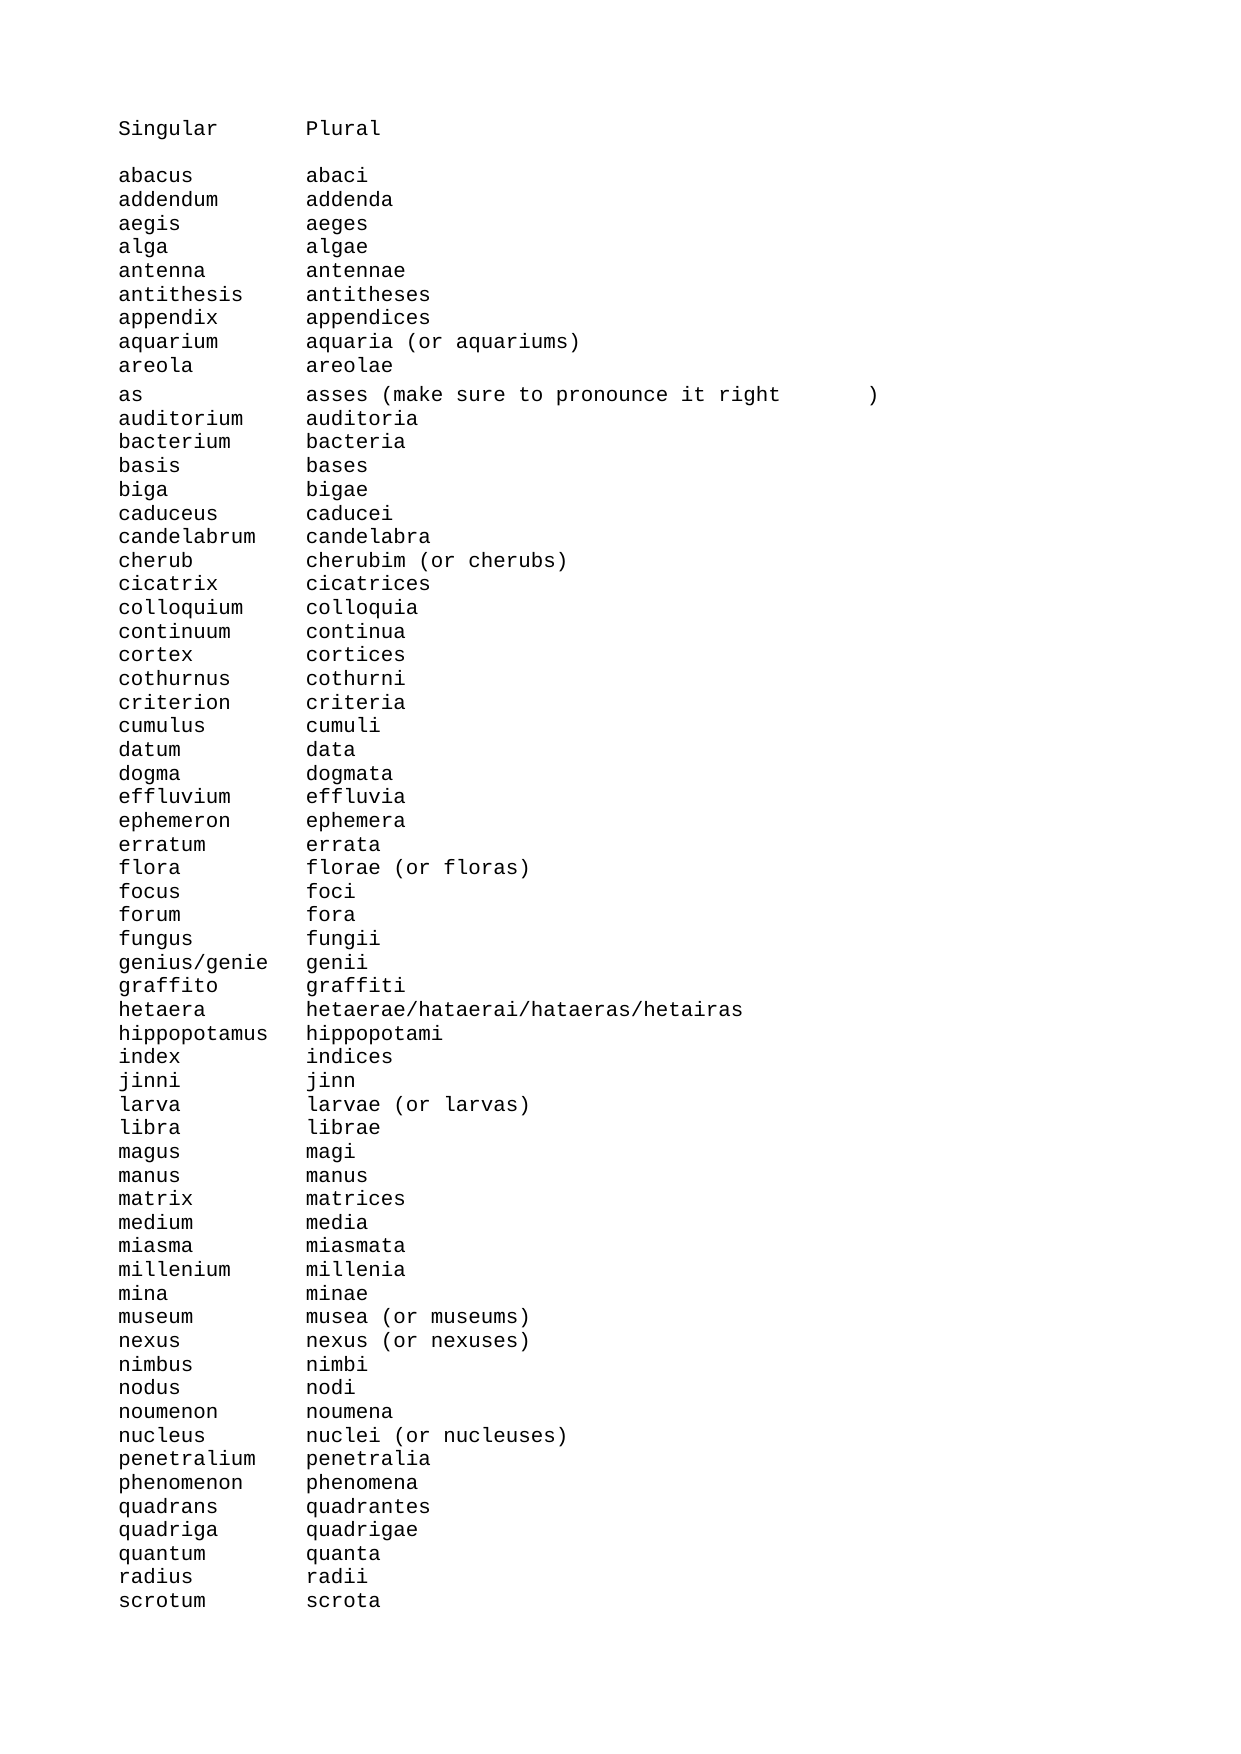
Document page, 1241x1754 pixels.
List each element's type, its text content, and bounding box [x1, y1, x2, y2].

text hetaera hetaerae/hataerai/hataeras/hetairas [118, 999, 1122, 1023]
text as asses (make sure to pronounce it right ) [118, 378, 1122, 408]
text antithesis antitheses [118, 284, 1122, 307]
text matrix matrices [118, 1188, 1122, 1212]
text phenomenon phenomena [118, 1472, 1122, 1496]
text antenna antennae [118, 260, 1122, 284]
text areola areolae [118, 354, 1122, 378]
text nodus nodi [118, 1377, 1122, 1401]
text nexus nexus (or nexuses) [118, 1330, 1122, 1354]
text miasma miasmata [118, 1236, 1122, 1259]
text addendum addenda [118, 189, 1122, 213]
text nimbus nimbi [118, 1354, 1122, 1377]
text effluvium effluvia [118, 786, 1122, 810]
text aquarium aquaria (or aquariums) [118, 331, 1122, 354]
text graffito graffiti [118, 975, 1122, 999]
text cothurnus cothurni [118, 668, 1122, 692]
text aegis aeges [118, 213, 1122, 236]
text caduceus caducei [118, 502, 1122, 526]
text ephemeron ephemera [118, 810, 1122, 833]
text millenium millenia [118, 1259, 1122, 1283]
text quantum quanta [118, 1543, 1122, 1567]
text appendix appendices [118, 307, 1122, 331]
text dogma dogmata [118, 763, 1122, 786]
text focus foci [118, 881, 1122, 904]
text cortex cortices [118, 644, 1122, 668]
text mina minae [118, 1283, 1122, 1306]
text medium media [118, 1212, 1122, 1236]
text abacus abaci [118, 165, 1122, 189]
text genius/genie genii [118, 952, 1122, 975]
text libra librae [118, 1117, 1122, 1141]
text criterion criteria [118, 692, 1122, 715]
text larva larvae (or larvas) [118, 1094, 1122, 1117]
text flora florae (or floras) [118, 857, 1122, 881]
text Singular Plural [118, 118, 1122, 142]
text auditorium auditoria [118, 408, 1122, 432]
text datum data [118, 739, 1122, 763]
text candelabrum candelabra [118, 526, 1122, 550]
text museum musea (or museums) [118, 1306, 1122, 1330]
text forum fora [118, 904, 1122, 928]
text erratum errata [118, 833, 1122, 857]
text index indices [118, 1046, 1122, 1070]
text jinni jinn [118, 1070, 1122, 1094]
text radius radii [118, 1567, 1122, 1590]
text hippopotamus hippopotami [118, 1023, 1122, 1046]
text quadriga quadrigae [118, 1519, 1122, 1543]
text scrotum scrota [118, 1590, 1122, 1614]
text bacterium bacteria [118, 432, 1122, 455]
text penetralium penetralia [118, 1448, 1122, 1472]
text noumenon noumena [118, 1401, 1122, 1425]
text alga algae [118, 236, 1122, 260]
text cumulus cumuli [118, 715, 1122, 739]
text cicatrix cicatrices [118, 573, 1122, 597]
text cherub cherubim (or cherubs) [118, 550, 1122, 573]
text manus manus [118, 1164, 1122, 1188]
text nucleus nuclei (or nucleuses) [118, 1425, 1122, 1448]
text quadrans quadrantes [118, 1496, 1122, 1519]
text biga bigae [118, 479, 1122, 502]
text continuum continua [118, 621, 1122, 644]
text basis bases [118, 455, 1122, 479]
text colloquium colloquia [118, 597, 1122, 621]
text magus magi [118, 1141, 1122, 1164]
text fungus fungii [118, 928, 1122, 952]
